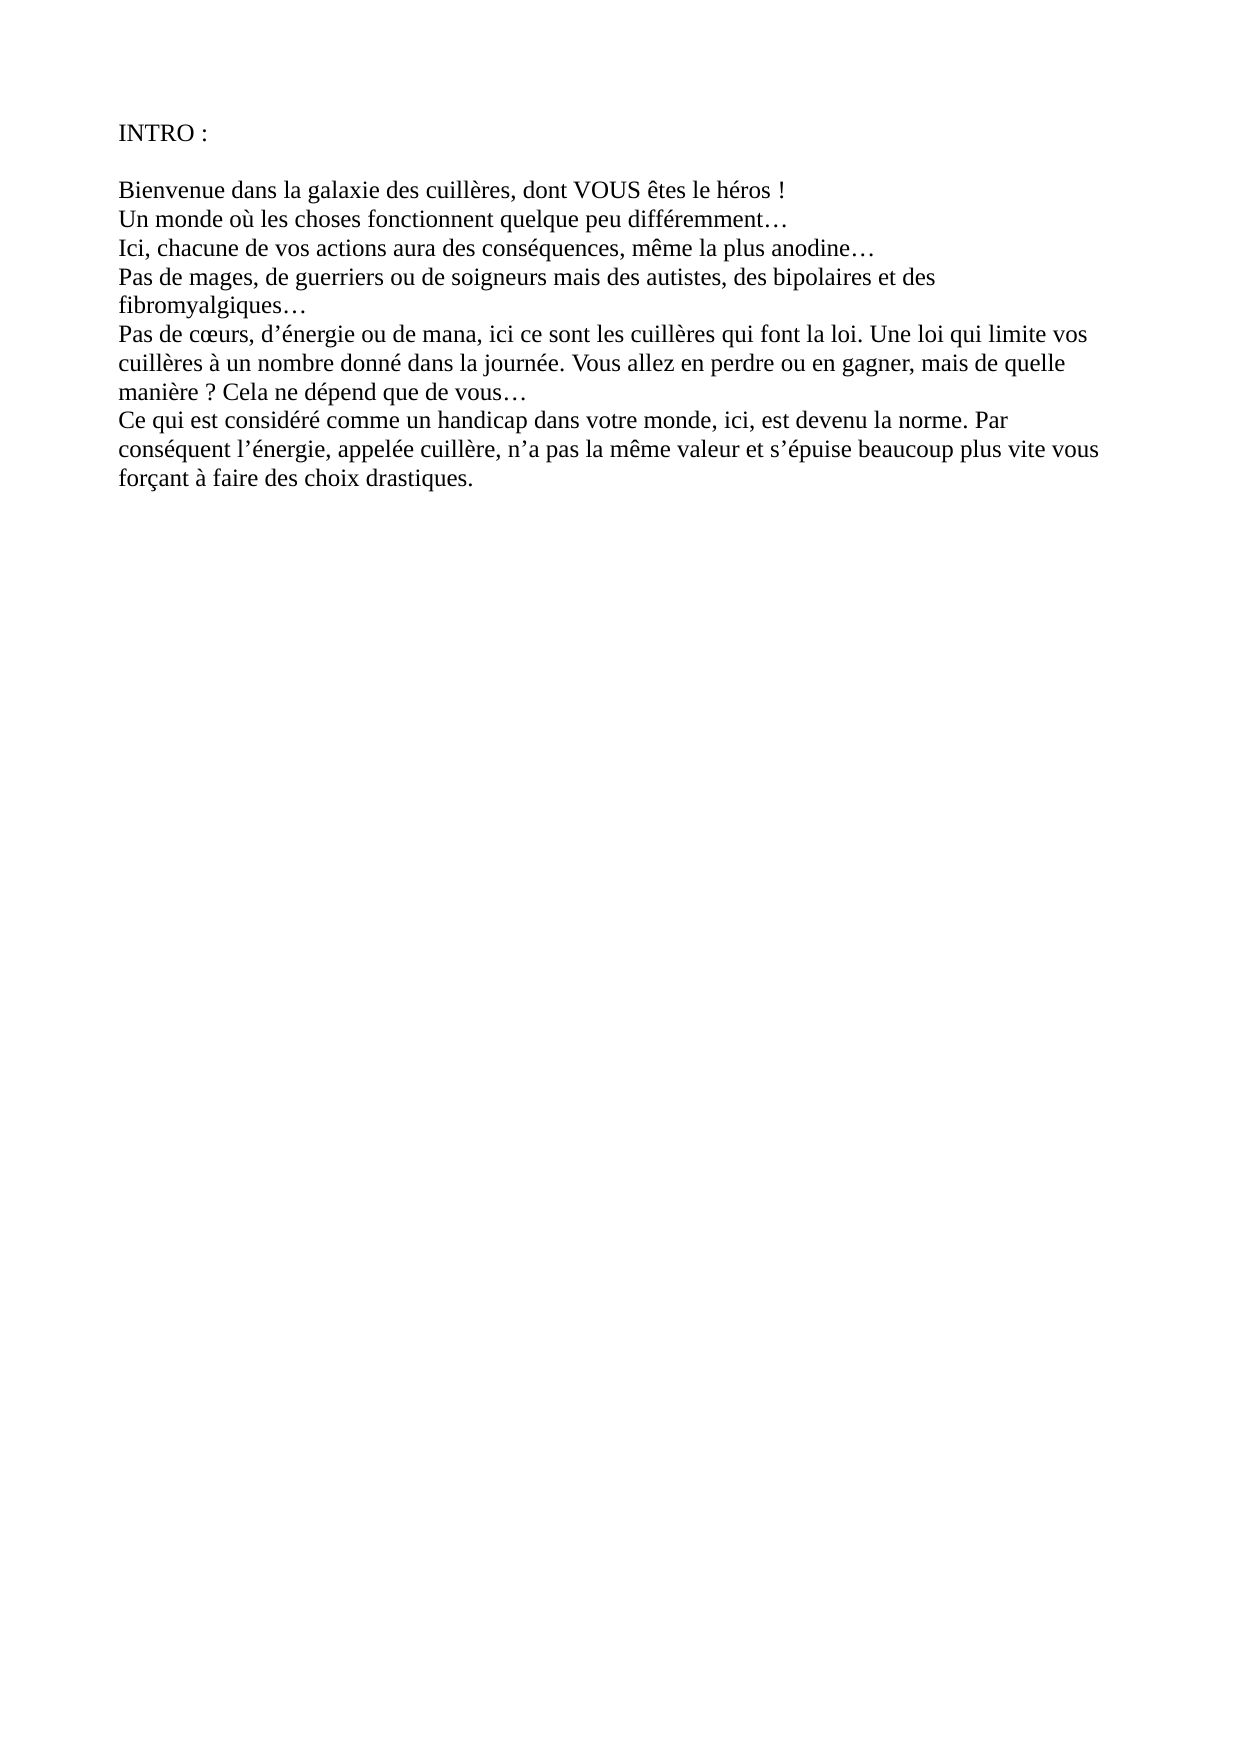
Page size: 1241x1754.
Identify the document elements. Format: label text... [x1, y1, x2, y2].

text Bienvenue dans la galaxie des cuillères, dont VOUS êtes le héros ! [118, 176, 1122, 204]
text Pas de cœurs, d’énergie ou de mana, ici ce sont les cuillères qui font la loi. Une loi qui limite vos cuillères à un nombre donné dans la journée. Vous allez en perdre ou en gagner, mais de quelle manière ? Cela ne dépend que de vous… [118, 319, 1122, 406]
text Un monde où les choses fonctionnent quelque peu différemment… [118, 204, 1122, 233]
text Ici, chacune de vos actions aura des conséquences, même la plus anodine… [118, 233, 1122, 262]
text Ce qui est considéré comme un handicap dans votre monde, ici, est devenu la norme. Par conséquent l’énergie, appelée cuillère, n’a pas la même valeur et s’épuise beaucoup plus vite vous forçant à faire des choix drastiques. [118, 406, 1122, 492]
text Pas de mages, de guerriers ou de soigneurs mais des autistes, des bipolaires et des fibromyalgiques… [118, 262, 1122, 319]
text INTRO : [118, 118, 1122, 147]
